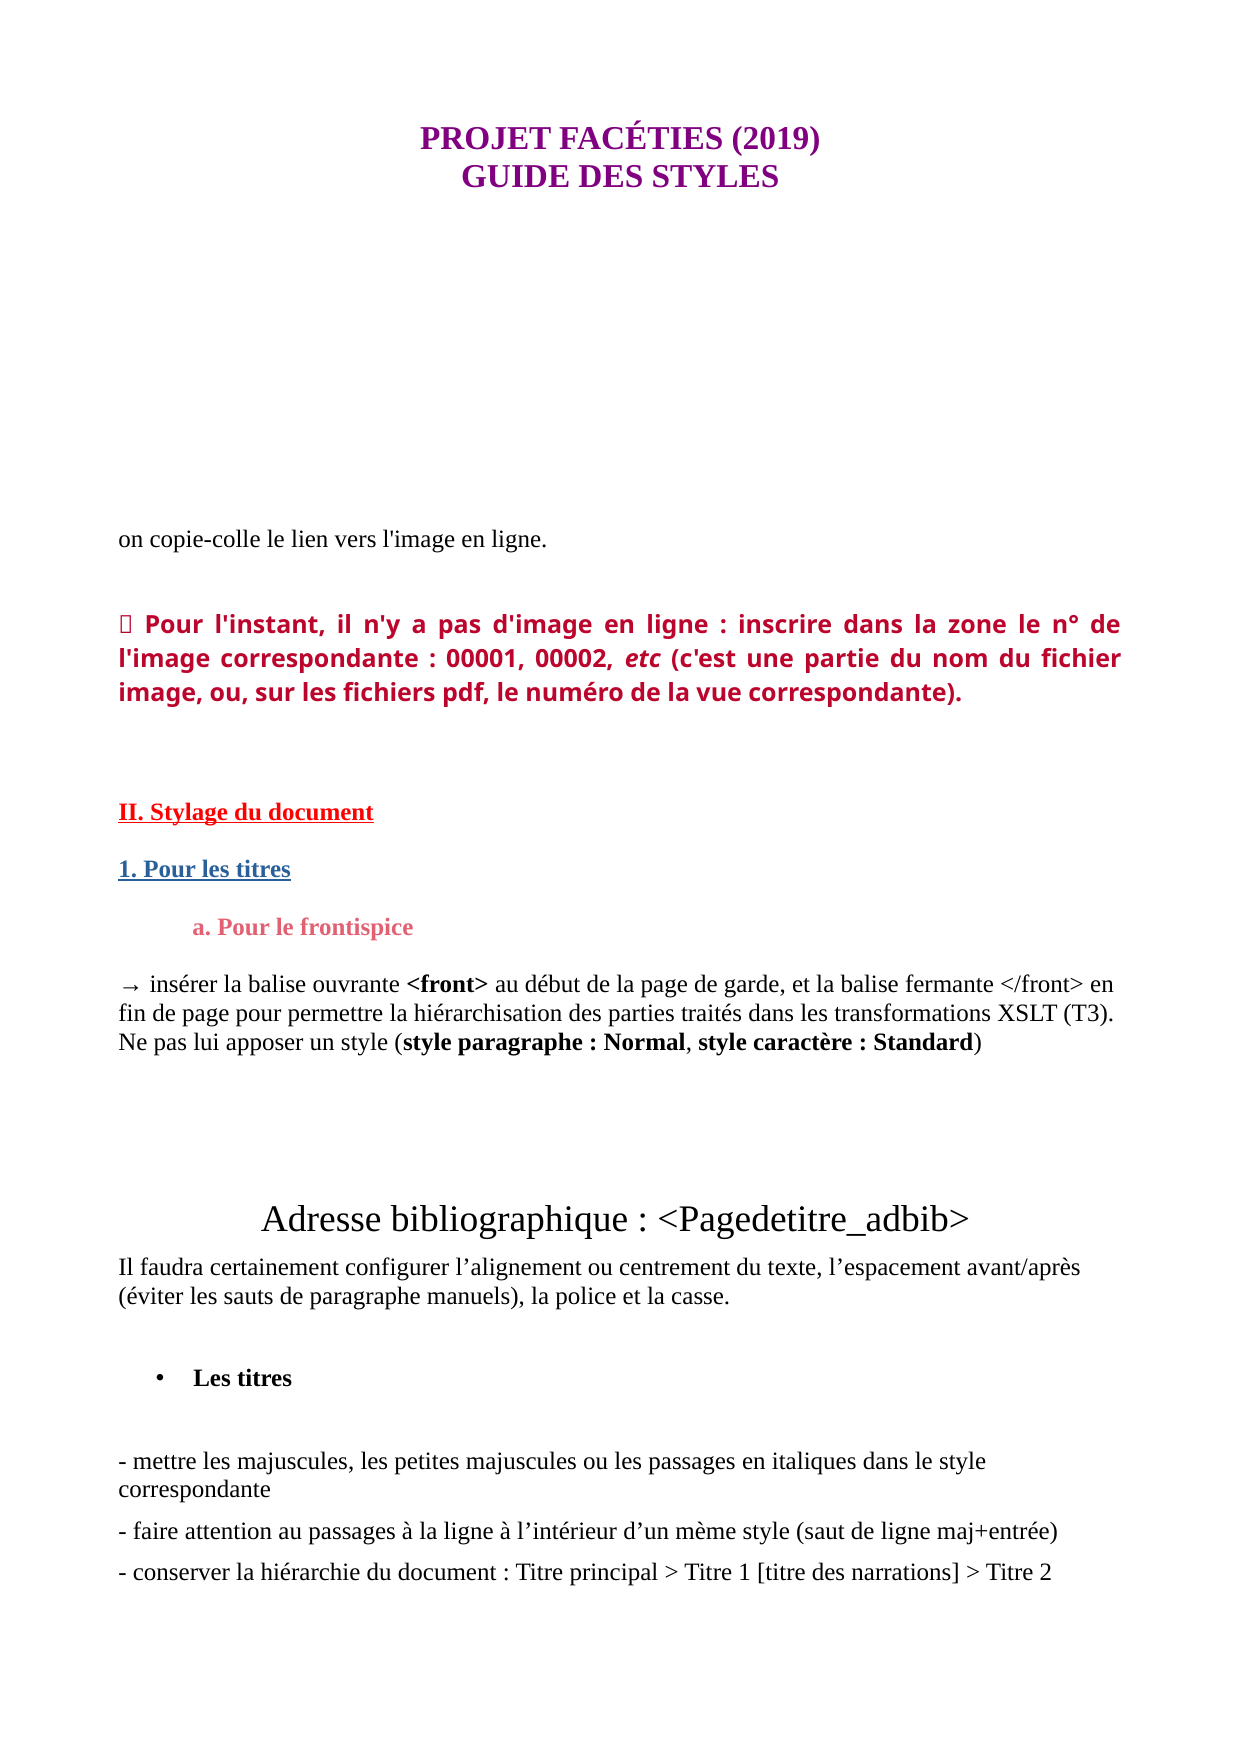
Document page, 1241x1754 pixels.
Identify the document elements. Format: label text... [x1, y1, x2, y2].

text - mettre les majuscules, les petites majuscules ou les passages en italiques dans le style correspondante [118, 1446, 1122, 1503]
text - faire attention au passages à la ligne à l’intérieur d’un mème style (saut de ligne maj+entrée) [118, 1516, 1122, 1544]
text a. Pour le frontispice [118, 912, 1122, 941]
text on copie-colle le lien vers l'image en ligne. [118, 524, 1122, 553]
text II. Stylage du document [118, 797, 1122, 826]
text Il faudra certainement configurer l’alignement ou centrement du texte, l’espacement avant/après (éviter les sauts de paragraphe manuels), la police et la casse. [118, 1252, 1122, 1309]
text Guide des styles [118, 156, 1122, 195]
list Les titres [156, 1363, 1122, 1392]
text 1. Pour les titres [118, 854, 1122, 883]
text → insérer la balise ouvrante <front> au début de la page de garde, et la balise fermante </front> en fin de page pour permettre la hiérarchisation des parties traités dans les transformations XSLT (T3). Ne pas lui apposer un style (style paragraphe : Normal, style caractère : Standard) [118, 969, 1122, 1056]
text Adresse bibliographique : <Pagedetitre_adbib> [118, 1196, 1122, 1239]
text Projet Facéties (2019) [118, 118, 1122, 156]
text - conserver la hiérarchie du document : Titre principal > Titre 1 [titre des narrations] > Titre 2 [118, 1557, 1122, 1586]
text  Pour l'instant, il n'y a pas d'image en ligne : inscrire dans la zone le n° de l'image correspondante : 00001, 00002, etc (c'est une partie du nom du fichier image, ou, sur les fichiers pdf, le numéro de la vue correspondante). [118, 607, 1122, 709]
